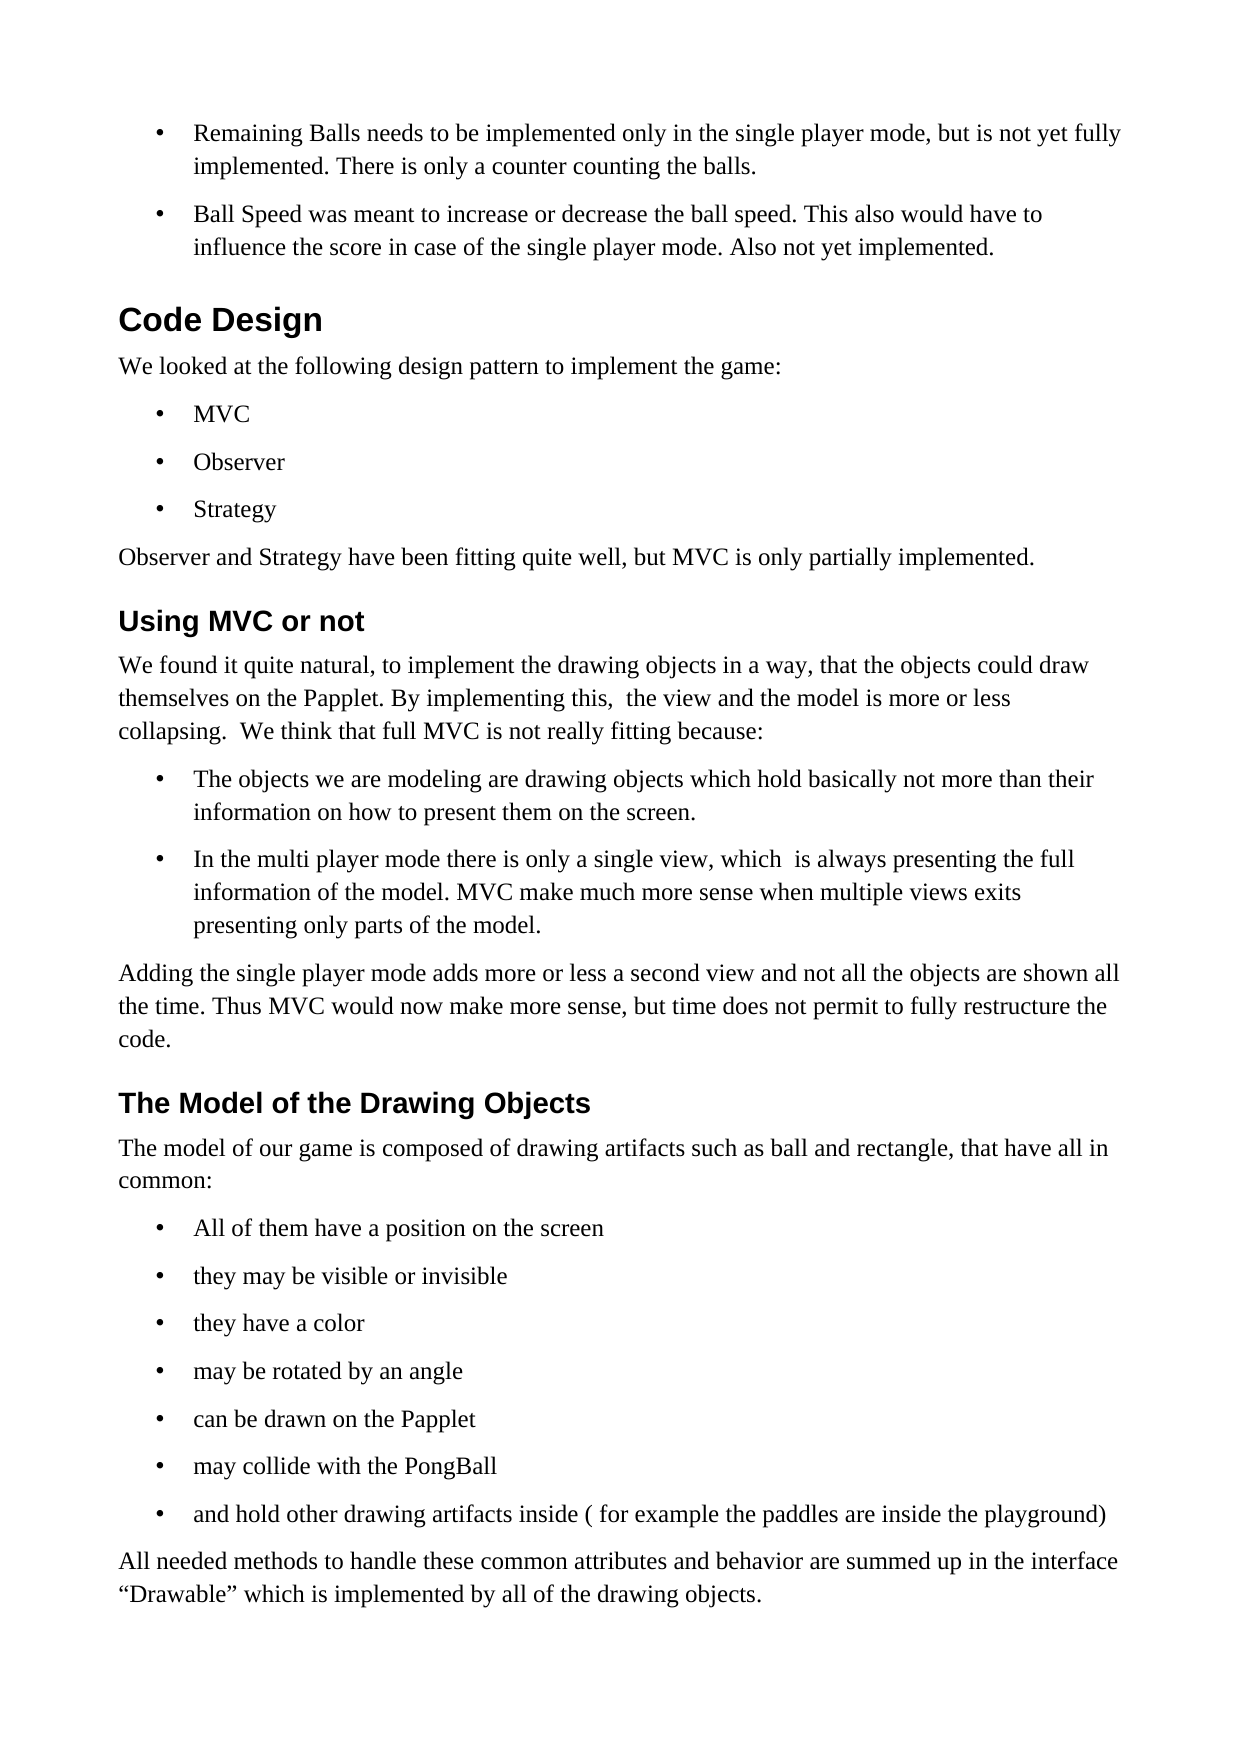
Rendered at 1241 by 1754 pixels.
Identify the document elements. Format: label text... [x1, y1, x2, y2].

list The objects we are modeling are drawing objects which hold basically not more than their information on how to present them on the screen. [156, 764, 1122, 826]
text We found it quite natural, to implement the drawing objects in a way, that the objects could draw themselves on the Papplet. By implementing this, the view and the model is more or less collapsing. We think that full MVC is not really fitting because: [118, 650, 1122, 745]
list Ball Speed was meant to increase or decrease the ball speed. This also would have to influence the score in case of the single player mode. Also not yet implemented. [156, 199, 1122, 261]
list may collide with the PongBall [156, 1451, 1122, 1480]
list Remaining Balls needs to be implemented only in the single player mode, but is not yet fully implemented. There is only a counter counting the balls. [156, 118, 1122, 180]
subtitle The Model of the Drawing Objects [118, 1086, 1122, 1120]
list they may be visible or invisible [156, 1261, 1122, 1289]
list Strategy [156, 494, 1122, 523]
list they have a color [156, 1308, 1122, 1337]
list In the multi player mode there is only a single view, which is always presenting the full information of the model. MVC make much more sense when multiple views exits presenting only parts of the model. [156, 844, 1122, 939]
subtitle Code Design [118, 300, 1122, 339]
text The model of our game is composed of drawing artifacts such as ball and rectangle, that have all in common: [118, 1133, 1122, 1194]
text We looked at the following design pattern to implement the game: [118, 351, 1122, 380]
list MVC [156, 399, 1122, 428]
text All needed methods to handle these common attributes and behavior are summed up in the interface “Drawable” which is implemented by all of the drawing objects. [118, 1546, 1122, 1608]
list can be drawn on the Papplet [156, 1404, 1122, 1432]
subtitle Using MVC or not [118, 604, 1122, 638]
list All of them have a position on the screen [156, 1213, 1122, 1242]
text Adding the single player mode adds more or less a second view and not all the objects are shown all the time. Thus MVC would now make more sense, but time does not permit to fully restructure the code. [118, 958, 1122, 1053]
list Observer [156, 447, 1122, 475]
text Observer and Strategy have been fitting quite well, but MVC is only partially implemented. [118, 542, 1122, 571]
list and hold other drawing artifacts inside ( for example the paddles are inside the playground) [156, 1499, 1122, 1528]
list may be rotated by an angle [156, 1356, 1122, 1385]
